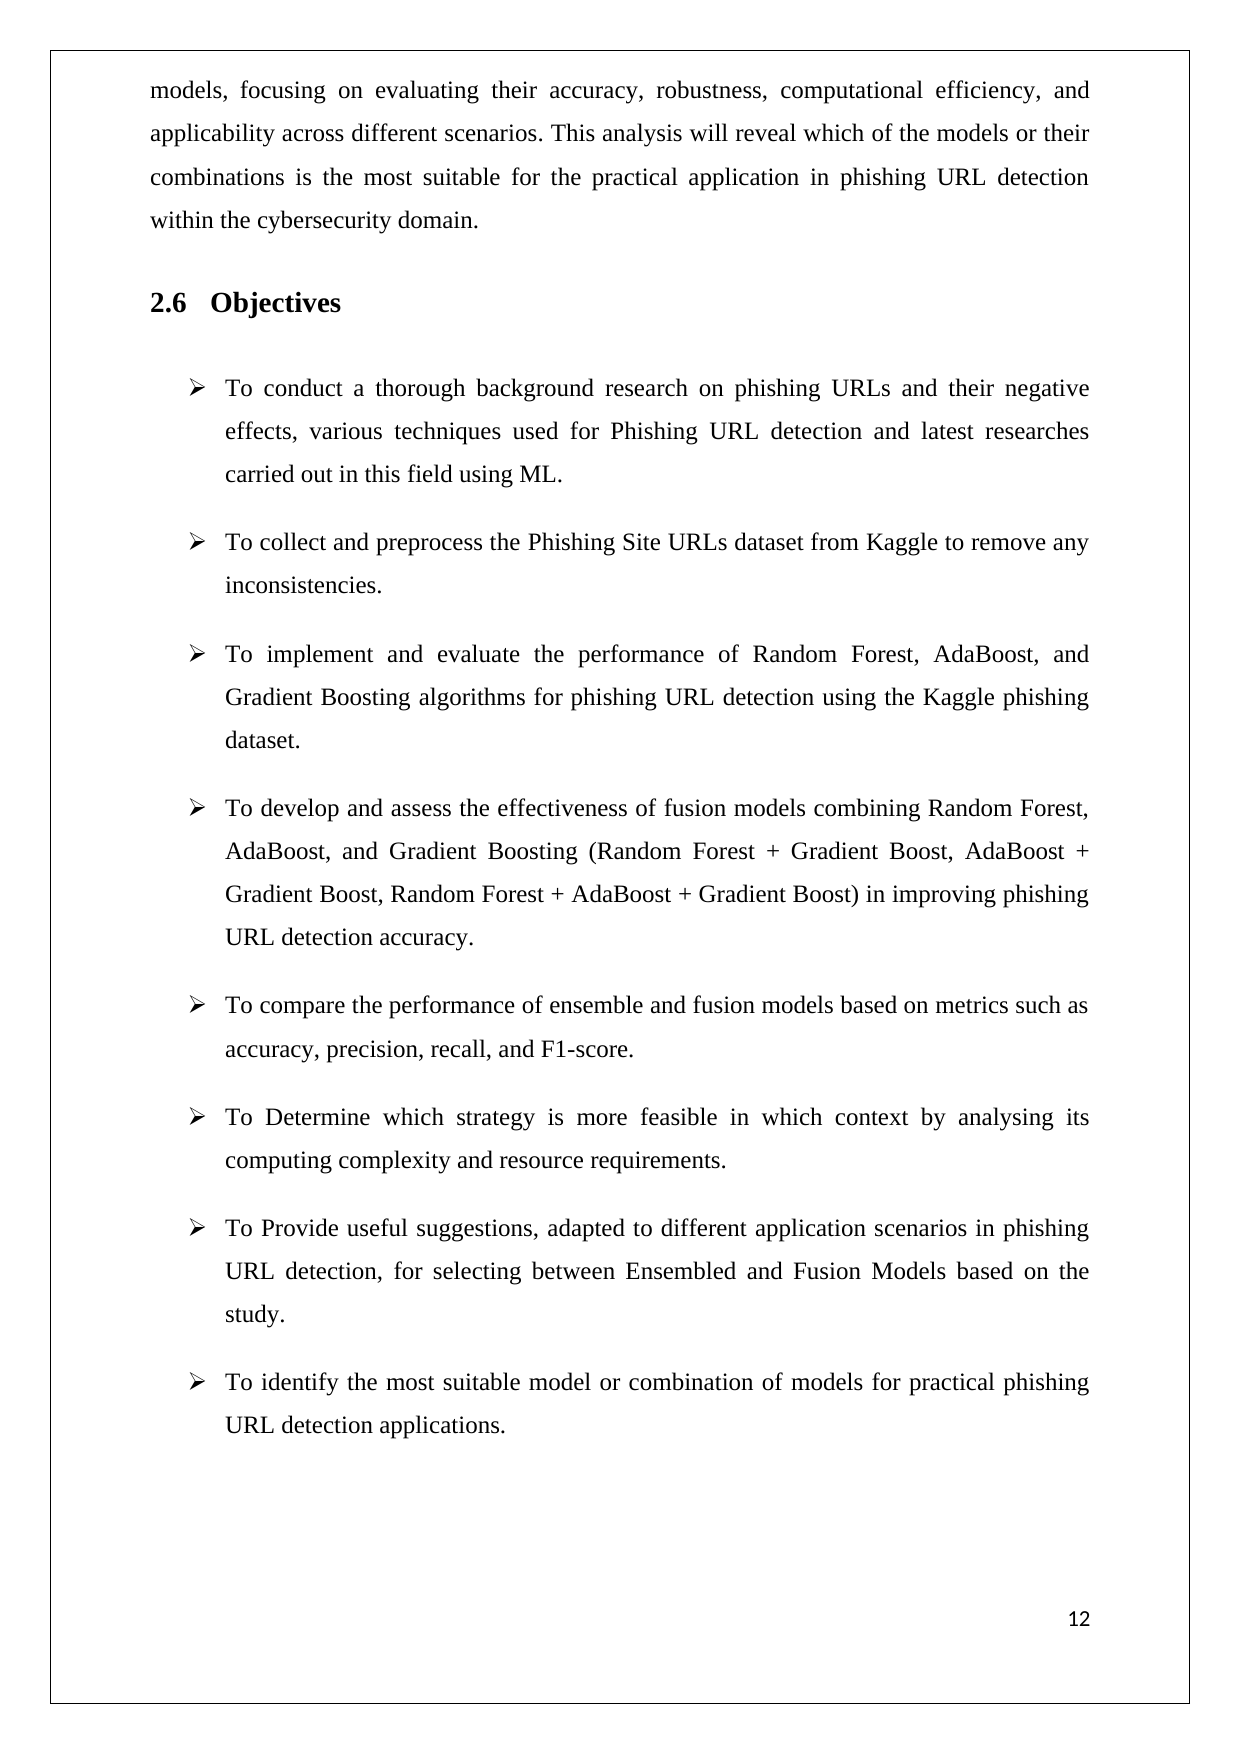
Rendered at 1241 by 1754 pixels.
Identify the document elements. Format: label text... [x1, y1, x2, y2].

list To identify the most suitable model or combination of models for practical phishing URL detection applications. [187, 1367, 1090, 1439]
subtitle Objectives [150, 285, 1090, 319]
list To Determine which strategy is more feasible in which context by analysing its computing complexity and resource requirements. [187, 1102, 1090, 1174]
list To Provide useful suggestions, adapted to different application scenarios in phishing URL detection, for selecting between Ensembled and Fusion Models based on the study. [187, 1213, 1090, 1328]
list To collect and preprocess the Phishing Site URLs dataset from Kaggle to remove any inconsistencies. [187, 527, 1090, 599]
list To implement and evaluate the performance of Random Forest, AdaBoost, and Gradient Boosting algorithms for phishing URL detection using the Kaggle phishing dataset. [187, 639, 1090, 754]
list To compare the performance of ensemble and fusion models based on metrics such as accuracy, precision, recall, and F1-score. [187, 991, 1090, 1062]
text models, focusing on evaluating their accuracy, robustness, computational efficiency, and applicability across different scenarios. This analysis will reveal which of the models or their combinations is the most suitable for the practical application in phishing URL detection within the cybersecurity domain. [150, 75, 1090, 233]
list To develop and assess the effectiveness of fusion models combining Random Forest, AdaBoost, and Gradient Boosting (Random Forest + Gradient Boost, AdaBoost + Gradient Boost, Random Forest + AdaBoost + Gradient Boost) in improving phishing URL detection accuracy. [187, 793, 1090, 951]
list To conduct a thorough background research on phishing URLs and their negative effects, various techniques used for Phishing URL detection and latest researches carried out in this field using ML. [187, 373, 1090, 488]
